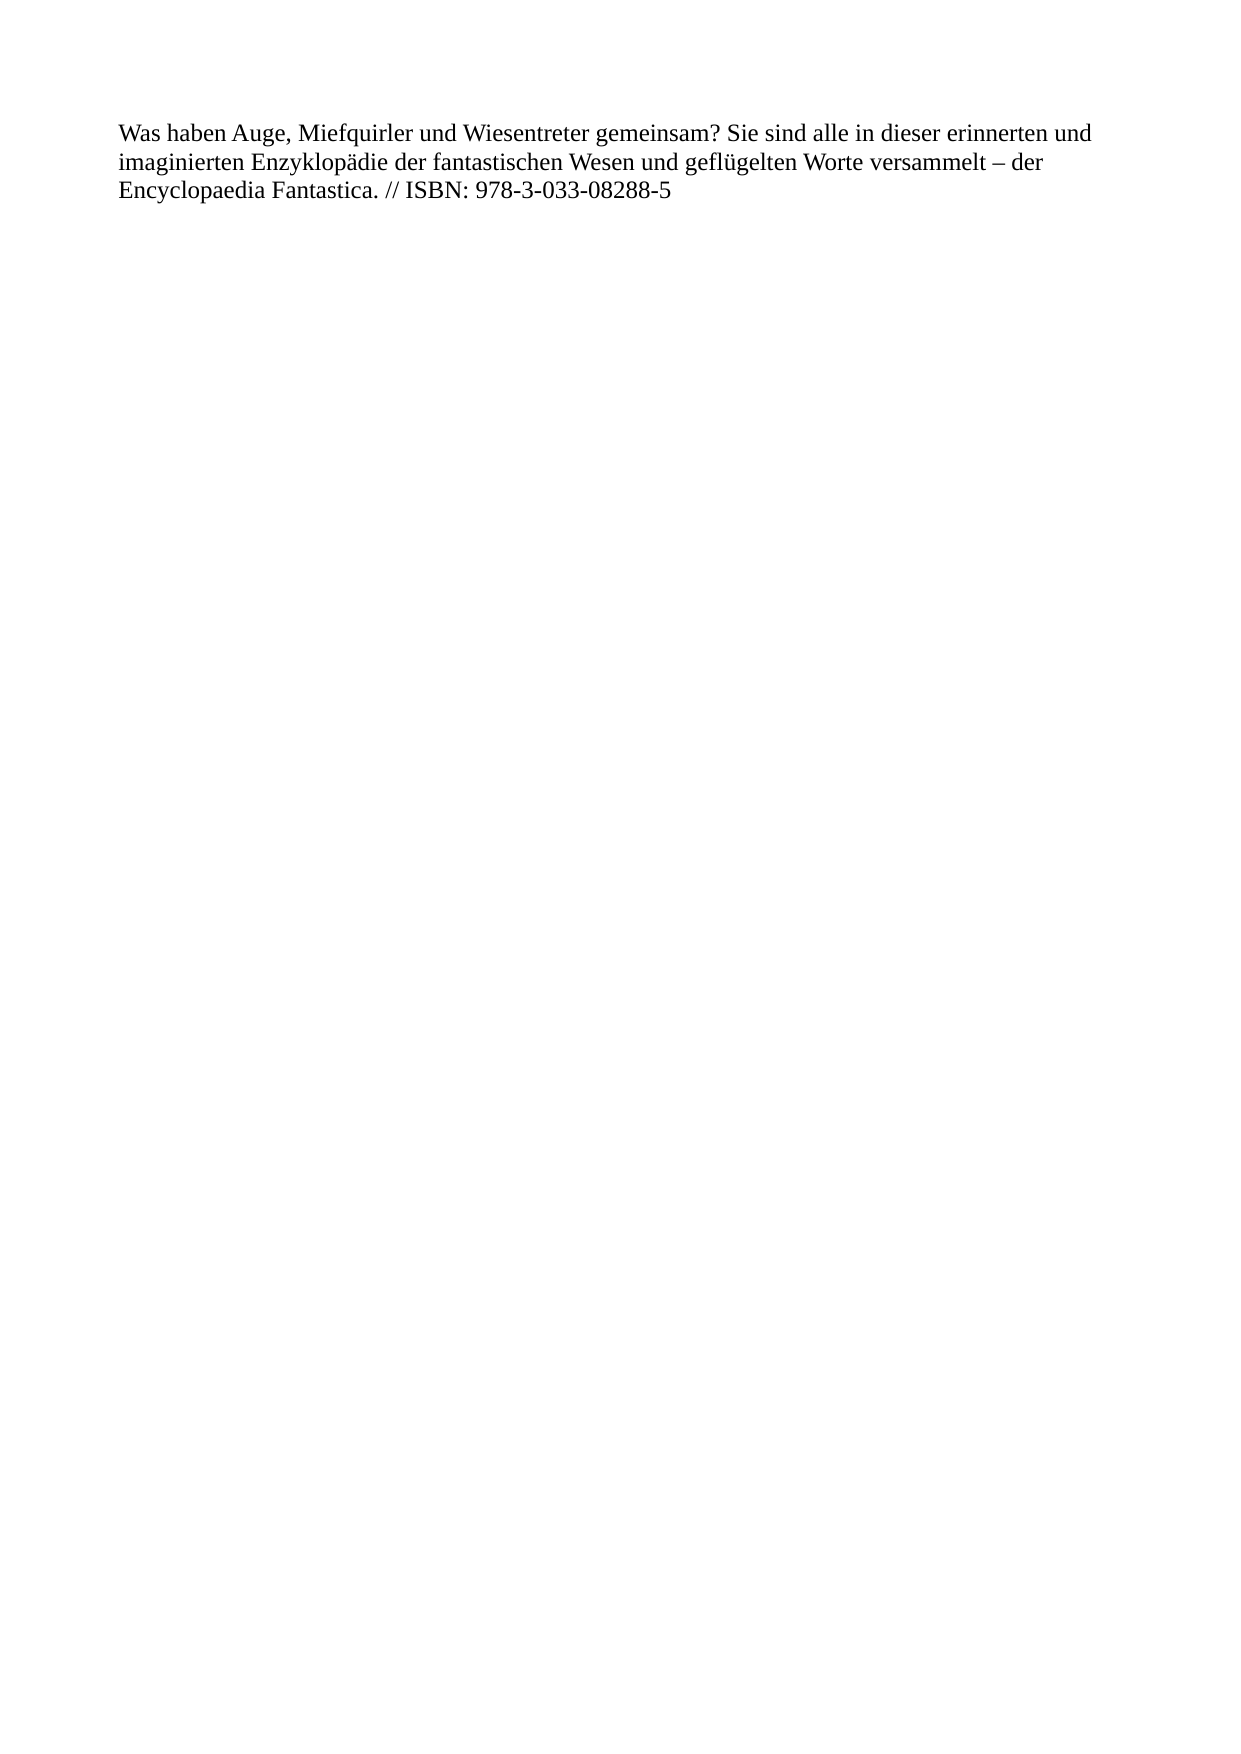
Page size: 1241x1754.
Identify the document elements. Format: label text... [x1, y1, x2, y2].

text Was haben Auge, Miefquirler und Wiesentreter gemeinsam? Sie sind alle in dieser erinnerten und imaginierten Enzyklopädie der fantastischen Wesen und geflügelten Worte versammelt – der Encyclopaedia Fantastica. // ISBN: 978-3-033-08288-5 [118, 118, 1122, 204]
